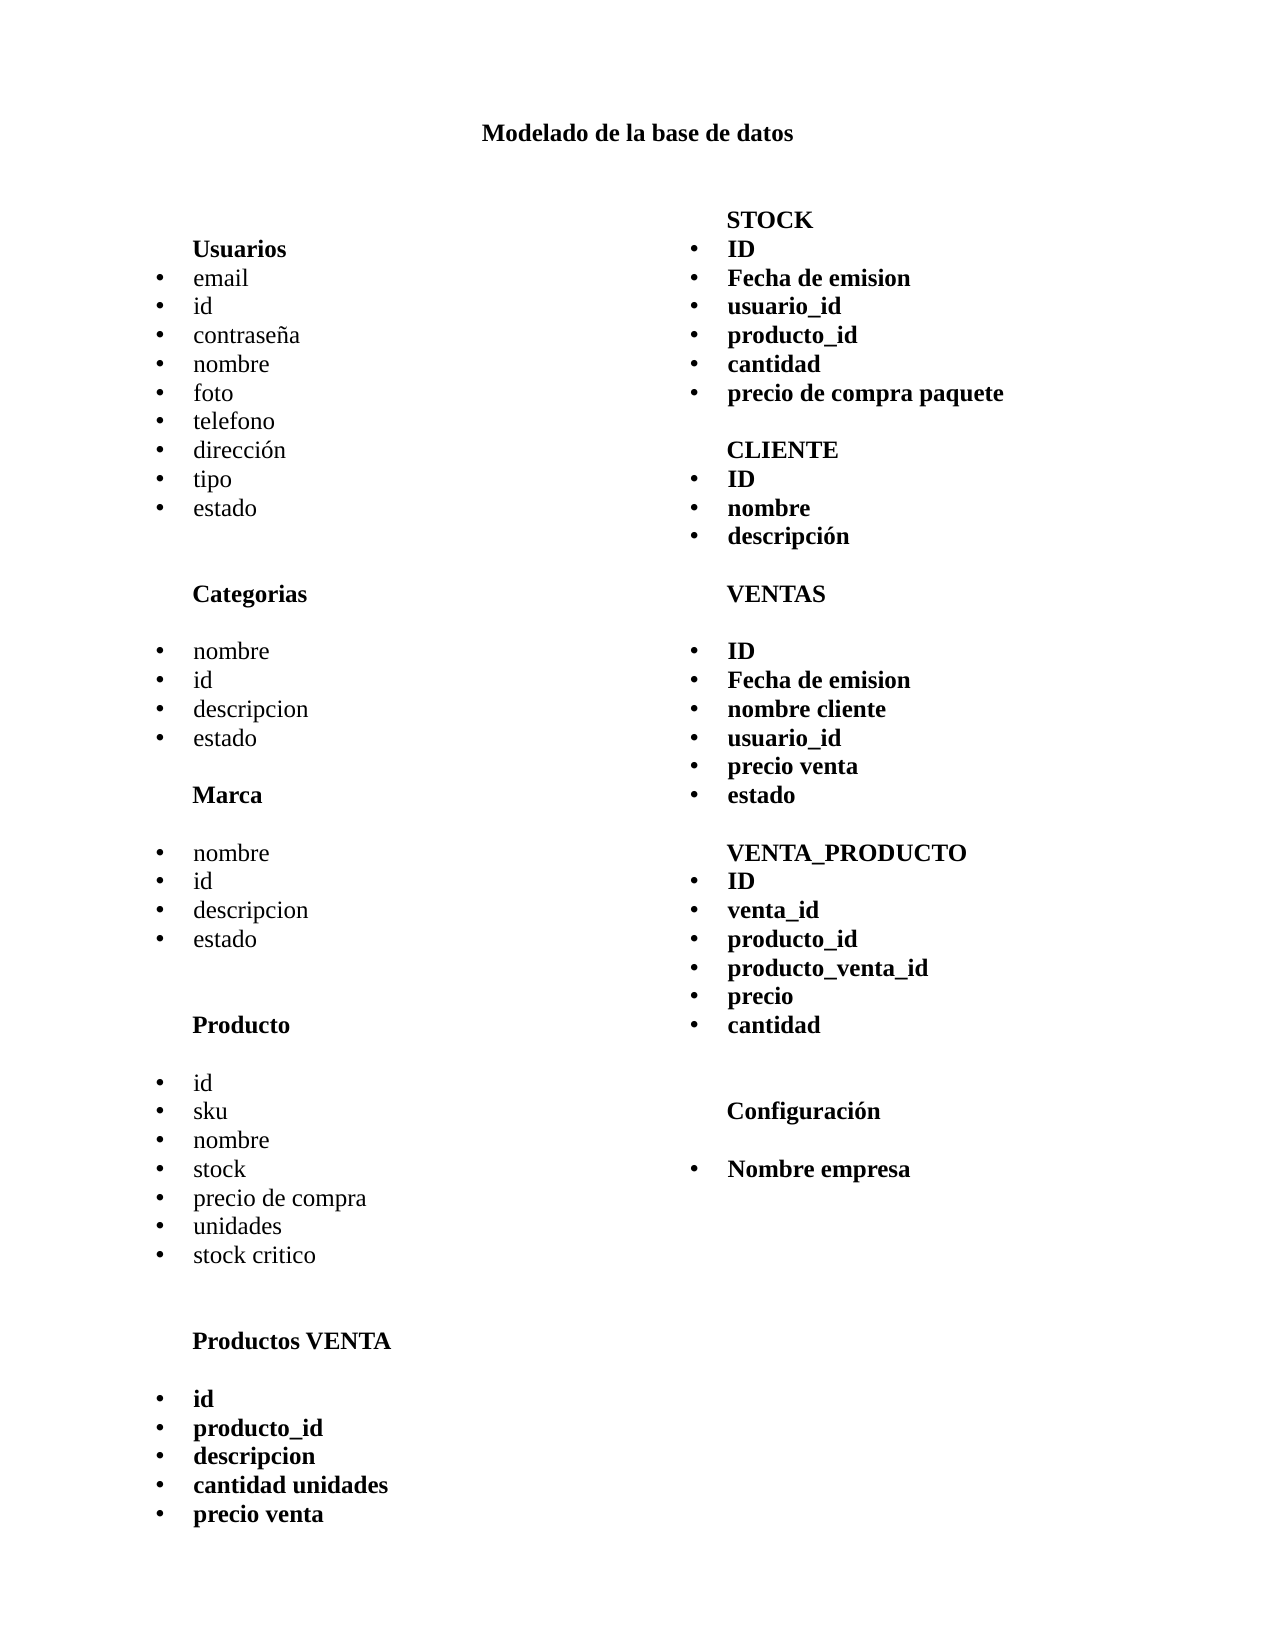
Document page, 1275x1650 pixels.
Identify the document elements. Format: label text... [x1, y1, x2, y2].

list ID [690, 636, 1157, 665]
list ID [690, 464, 1157, 493]
list Fecha de emision [690, 263, 1157, 291]
list venta_id [690, 895, 1157, 924]
list precio de compra paquete [690, 378, 1157, 406]
list estado [156, 924, 622, 953]
text Configuración [652, 1096, 1157, 1125]
text Productos VENTA [118, 1326, 622, 1355]
list producto_id [156, 1413, 622, 1441]
list stock critico [156, 1240, 622, 1269]
list id [156, 1068, 622, 1096]
list nombre cliente [690, 694, 1157, 723]
list nombre [156, 1125, 622, 1154]
list descripción [690, 521, 1157, 550]
list foto [156, 378, 622, 406]
list nombre [690, 493, 1157, 521]
list unidades [156, 1211, 622, 1240]
text VENTAS [652, 579, 1157, 608]
list estado [156, 493, 622, 521]
text Producto [118, 1010, 622, 1039]
list ID [690, 234, 1157, 263]
list tipo [156, 464, 622, 493]
list cantidad [690, 1010, 1157, 1039]
list precio de compra [156, 1183, 622, 1211]
text STOCK [652, 205, 1157, 234]
list ID [690, 866, 1157, 895]
list contraseña [156, 320, 622, 349]
list producto_id [690, 924, 1157, 953]
list precio venta [690, 751, 1157, 780]
list cantidad [690, 349, 1157, 378]
list id [156, 665, 622, 694]
list precio venta [156, 1499, 622, 1528]
text Usuarios [118, 234, 622, 263]
list email [156, 263, 622, 291]
list id [156, 1384, 622, 1413]
text CLIENTE [652, 435, 1157, 464]
list telefono [156, 406, 622, 435]
list producto_venta_id [690, 953, 1157, 981]
list estado [156, 723, 622, 751]
list id [156, 291, 622, 320]
list usuario_id [690, 723, 1157, 751]
list usuario_id [690, 291, 1157, 320]
list descripcion [156, 694, 622, 723]
list producto_id [690, 320, 1157, 349]
list nombre [156, 636, 622, 665]
list stock [156, 1154, 622, 1183]
list estado [690, 780, 1157, 809]
list cantidad unidades [156, 1470, 622, 1499]
list Nombre empresa [690, 1154, 1157, 1183]
list precio [690, 981, 1157, 1010]
list id [156, 866, 622, 895]
list descripcion [156, 1441, 622, 1470]
list dirección [156, 435, 622, 464]
text Marca [118, 780, 622, 809]
list descripcion [156, 895, 622, 924]
list Fecha de emision [690, 665, 1157, 694]
text VENTA_PRODUCTO [652, 838, 1157, 866]
text Categorias [118, 579, 622, 608]
list nombre [156, 838, 622, 866]
list nombre [156, 349, 622, 378]
list sku [156, 1096, 622, 1125]
